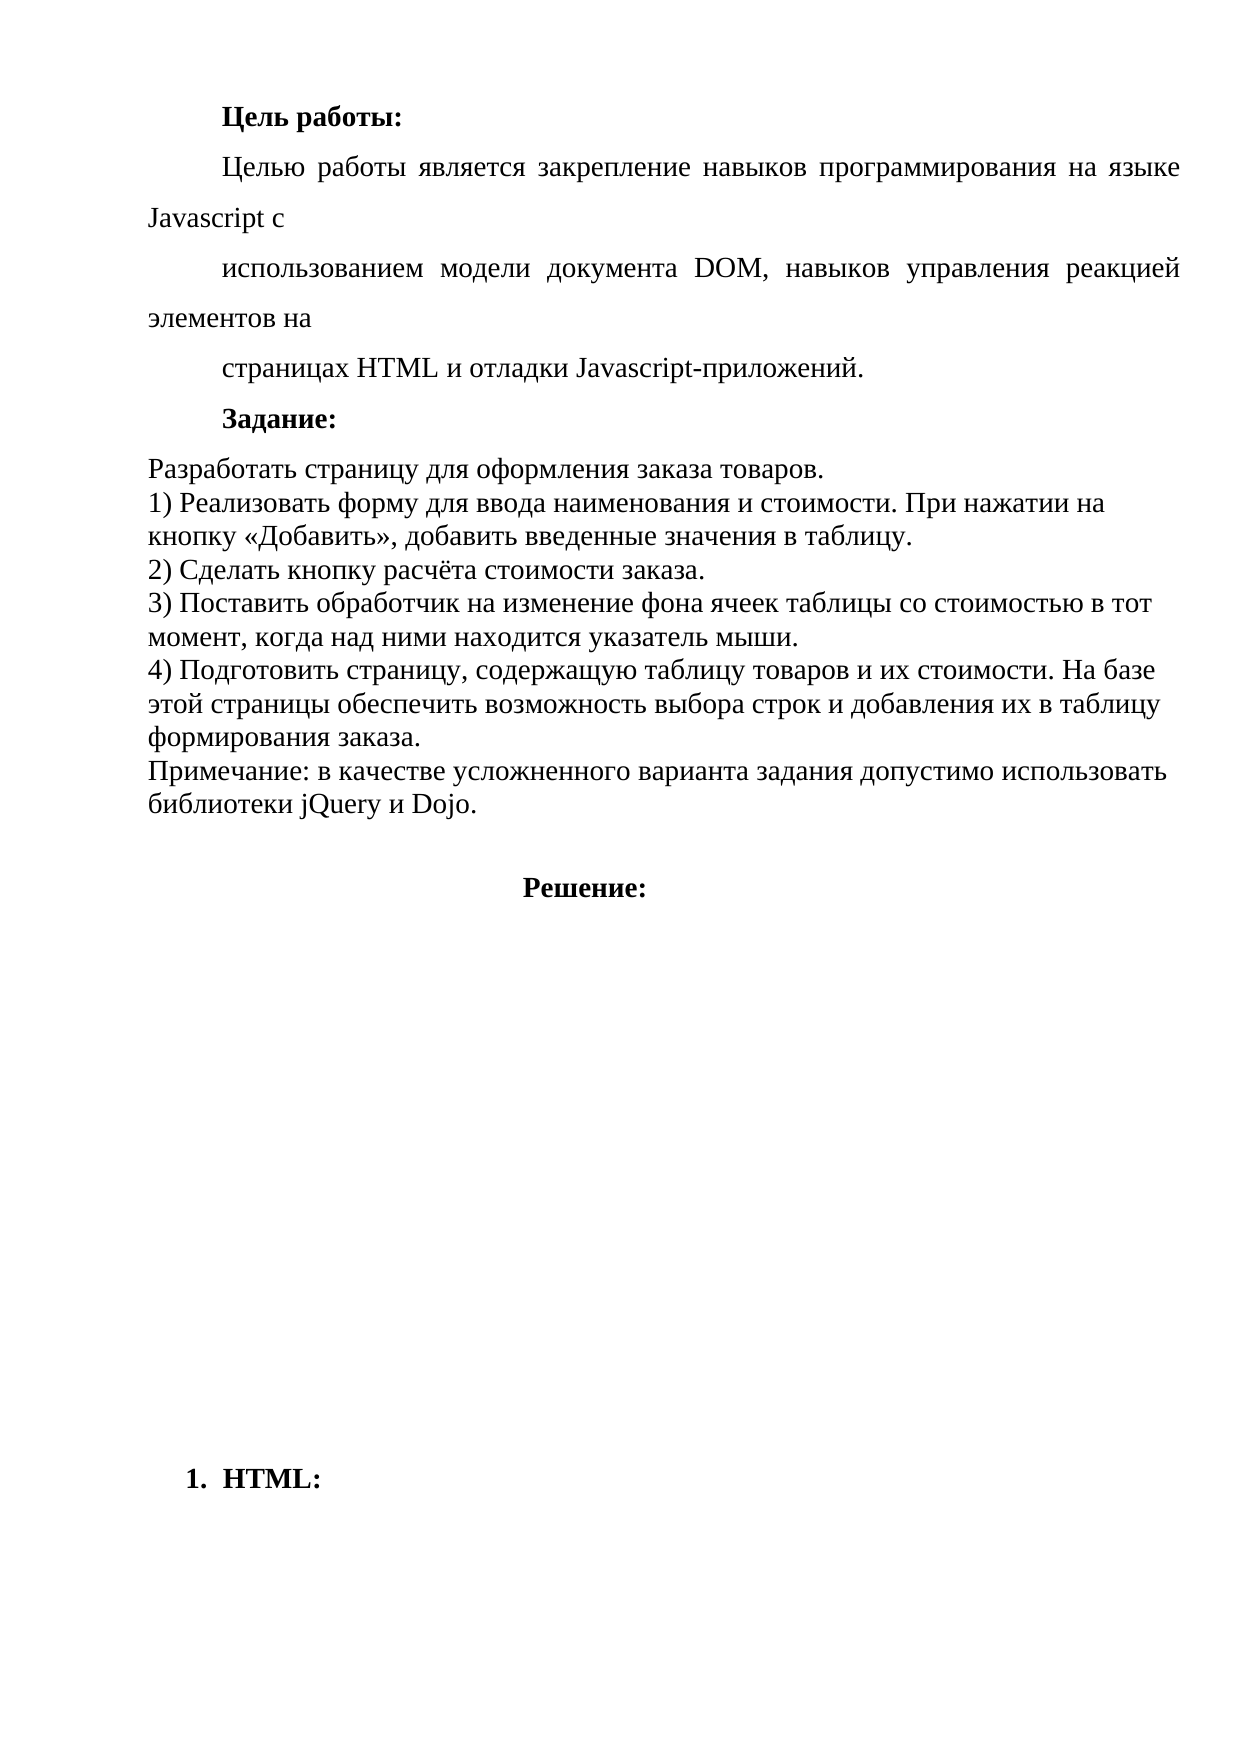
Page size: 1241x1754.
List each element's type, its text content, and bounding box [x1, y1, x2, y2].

text Решение: [223, 871, 1181, 904]
text момент, когда над ними находится указатель мыши. [148, 619, 1181, 652]
text использованием модели документа DOM, навыков управления реакцией элементов на [148, 250, 1181, 334]
list HTML: [185, 1461, 1181, 1495]
text 3) Поставить обработчик на изменение фона ячеек таблицы со стоимостью в тот [148, 585, 1181, 619]
text страницах HTML и отладки Javascript-приложений. [148, 351, 1181, 384]
text Цель работы: [148, 99, 1181, 133]
text Разработать страницу для оформления заказа товаров. [148, 451, 1181, 485]
text Задание: [148, 401, 1181, 434]
text 1) Реализовать форму для ввода наименования и стоимости. При нажатии на кнопку «Добавить», добавить введенные значения в таблицу. [148, 485, 1181, 552]
text 4) Подготовить страницу, содержащую таблицу товаров и их стоимости. На базе этой страницы обеспечить возможность выбора строк и добавления их в таблицу формирования заказа. [148, 652, 1181, 753]
text 2) Сделать кнопку расчёта стоимости заказа. [148, 552, 1181, 585]
text библиотеки jQuery и Dojo. [148, 787, 1181, 820]
text Целью работы является закрепление навыков программирования на языке Javascript с [148, 149, 1181, 233]
text Примечание: в качестве усложненного варианта задания допустимо использовать [148, 753, 1181, 787]
